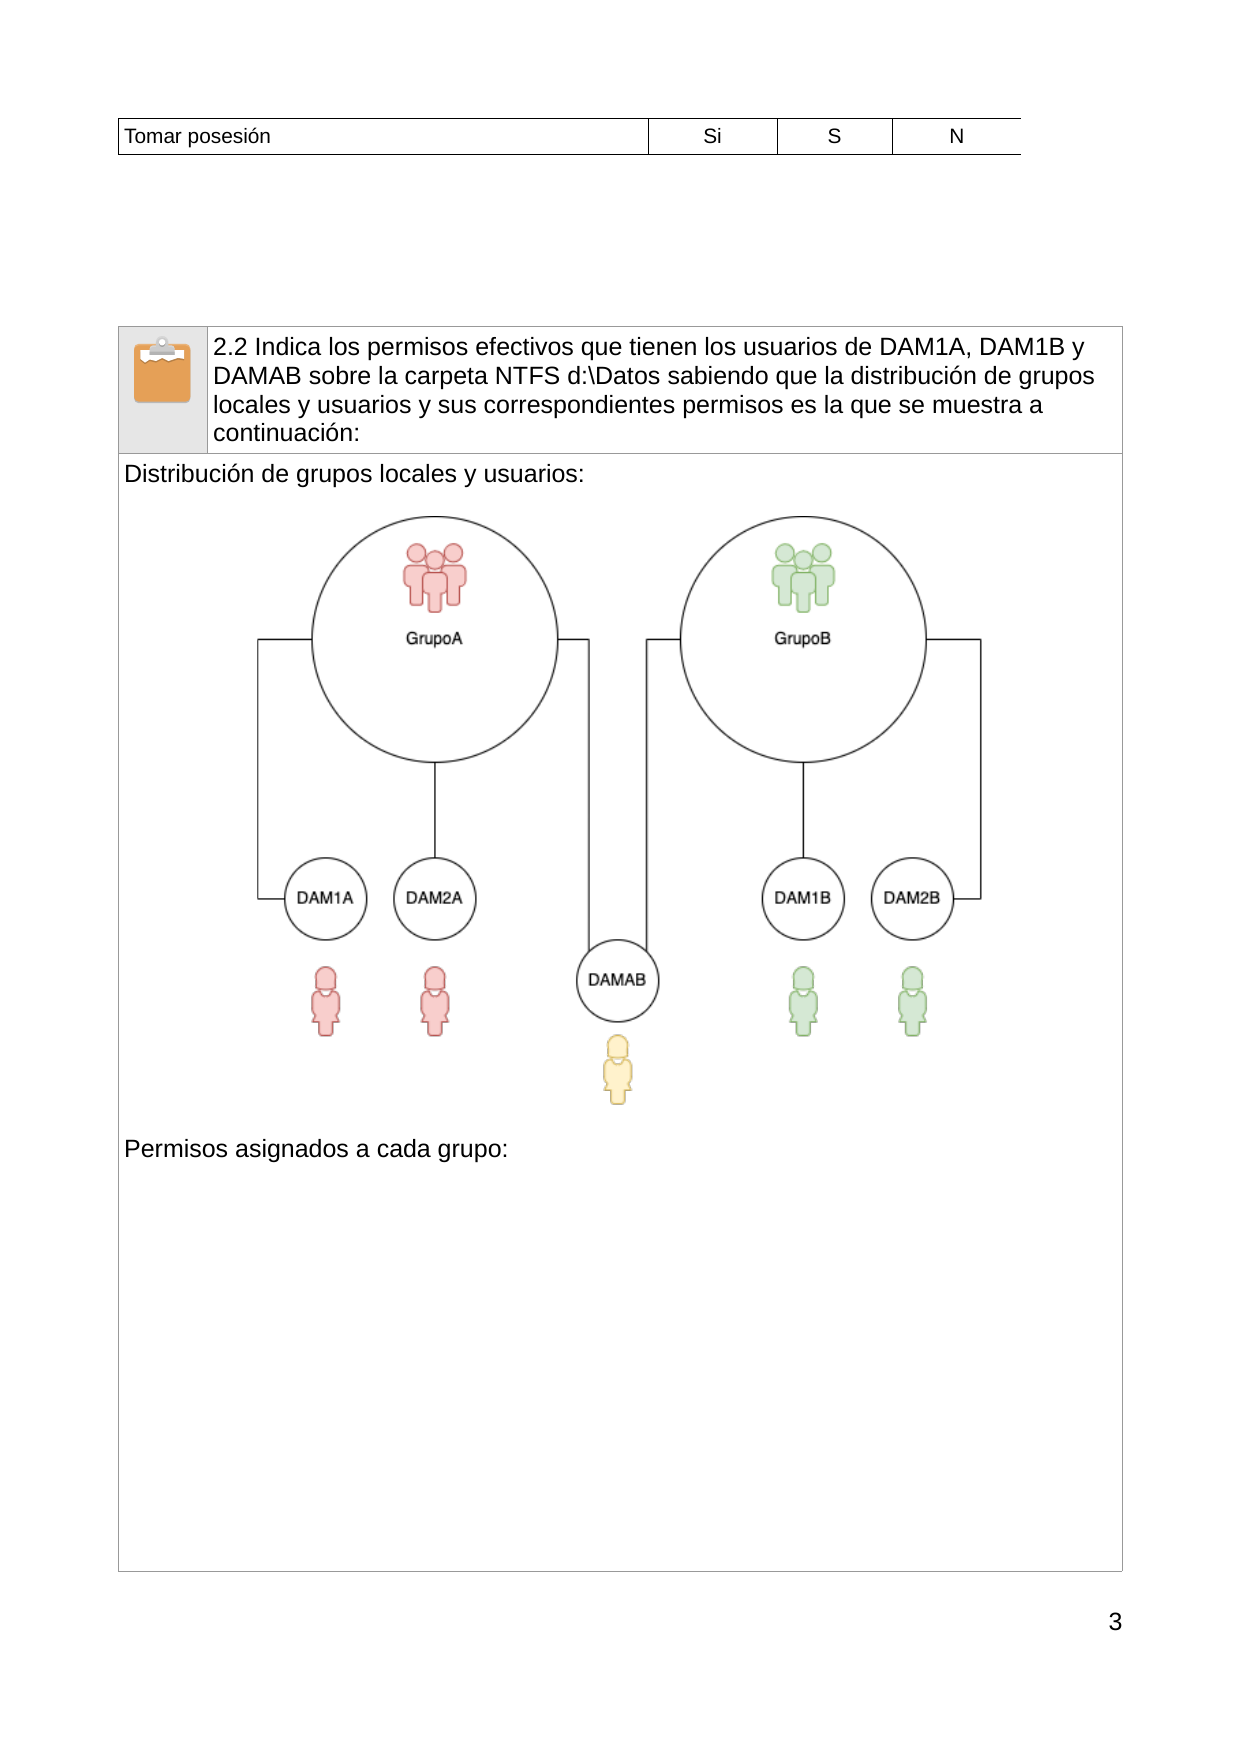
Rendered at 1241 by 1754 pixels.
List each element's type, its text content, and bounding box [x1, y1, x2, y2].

table_cell Si [649, 119, 777, 154]
table_cell S [778, 119, 892, 154]
table_cell Distribución de grupos locales y usuarios: Permisos asignados a cada grupo: [119, 454, 1122, 1571]
table_cell N [893, 119, 1021, 154]
table_header 2.2 Indica los permisos efectivos que tienen los usuarios de DAM1A, DAM1B y DAMAB sobre la carpeta NTFS d:\Datos sabiendo que la distribución de grupos locales y usuarios y sus correspondientes permisos es la que se muestra a continuación: [208, 327, 1122, 453]
table_header [119, 327, 207, 453]
table_cell Tomar posesión [119, 119, 648, 154]
picture [257, 516, 983, 1106]
